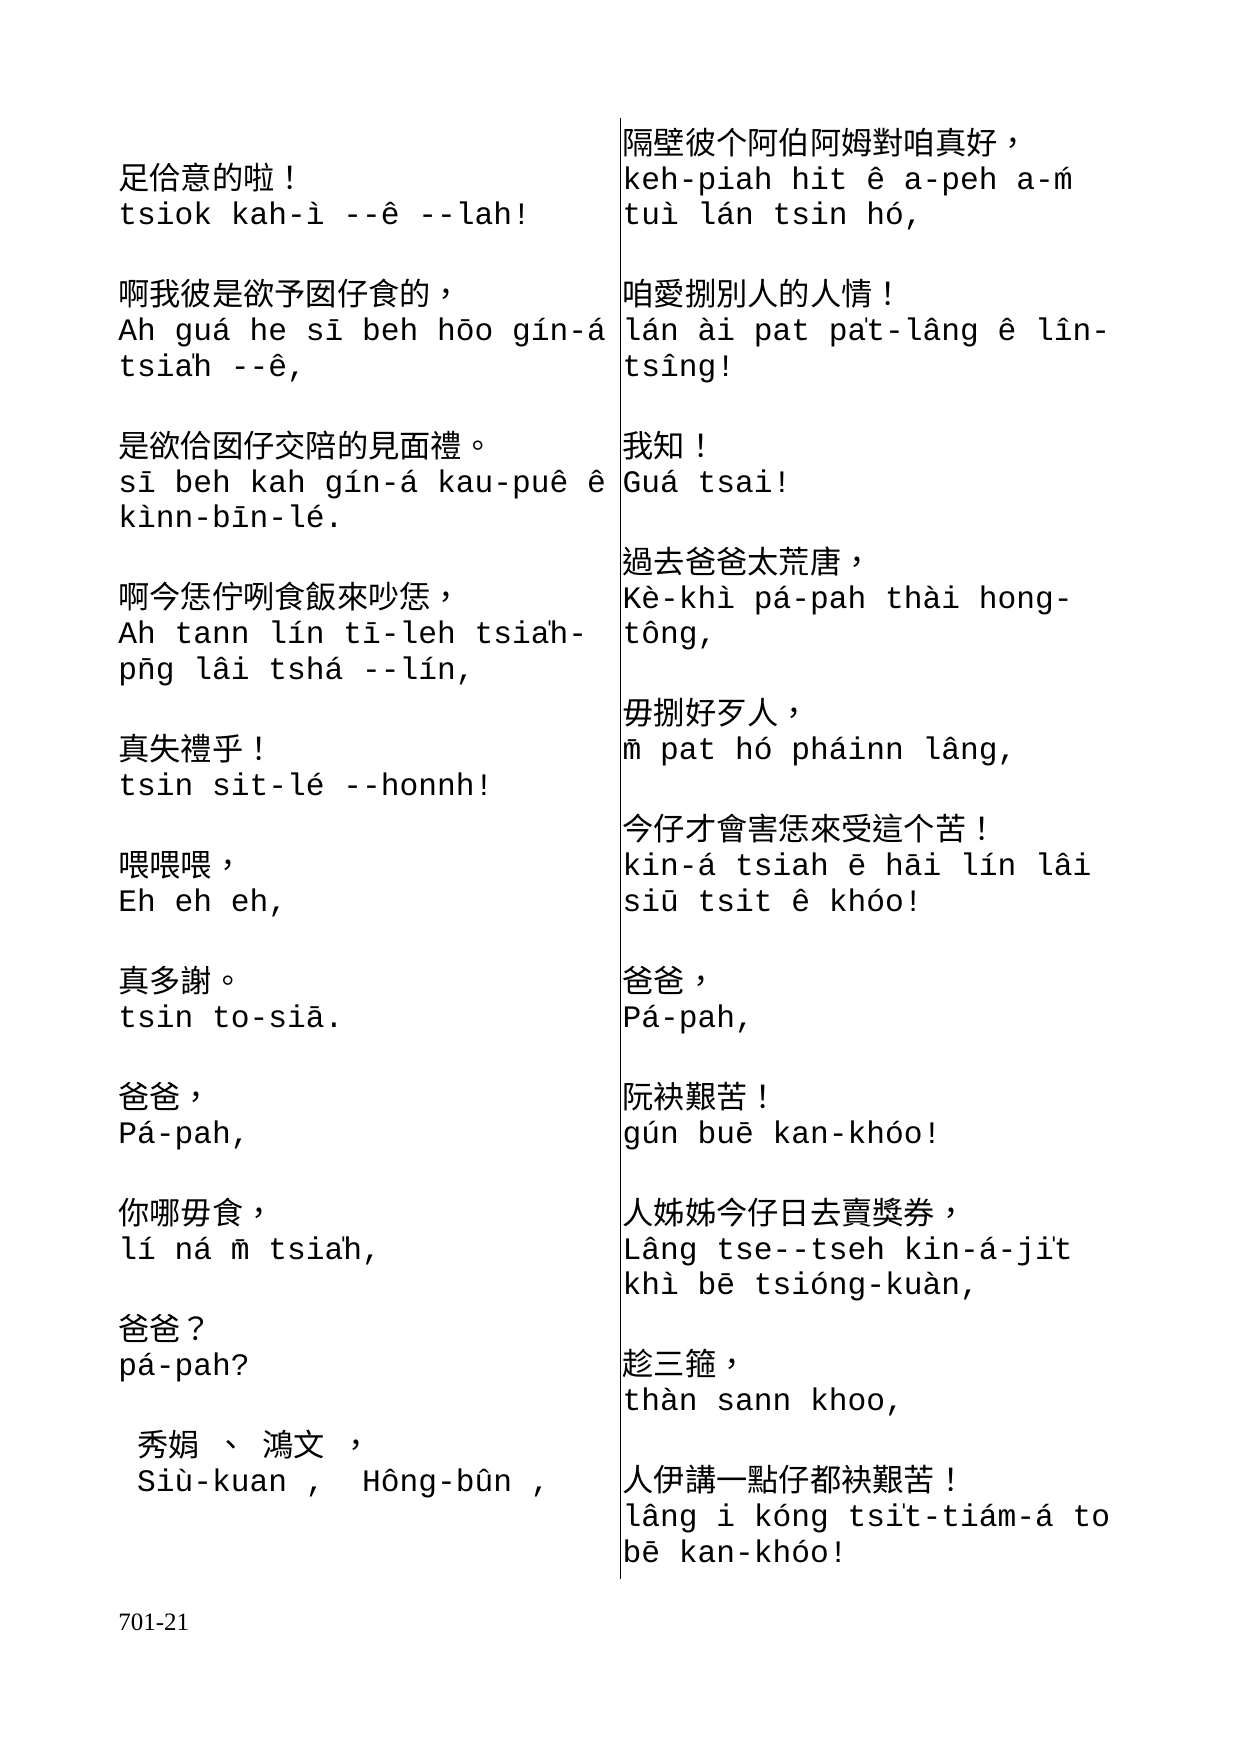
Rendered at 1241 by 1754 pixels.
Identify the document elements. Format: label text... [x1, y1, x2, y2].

text Lâng tse--tseh kin-á-ji̍t khì bē tsióng-kuàn, [622, 1233, 1122, 1304]
text m̄ pat hó pháinn lâng, [622, 734, 1122, 769]
text 人姊姊今仔日去賣獎券， [622, 1188, 1122, 1233]
text 人伊講一點仔都袂艱苦！ [622, 1456, 1122, 1501]
text 爸爸， [622, 956, 1122, 1001]
text 你哪毋食， [118, 1188, 618, 1233]
text 毋捌好歹人， [622, 688, 1122, 734]
text 爸爸， [118, 1072, 618, 1117]
text 咱愛捌別人的人情！ [622, 269, 1122, 315]
text 是欲佮囡仔交陪的見面禮。 [118, 421, 618, 466]
text gún buē kan-khóo! [622, 1117, 1122, 1153]
text 秀娟 、 鴻文 ， [118, 1420, 618, 1466]
text tsin to-siā. [118, 1001, 618, 1037]
text lí ná m̄ tsia̍h, [118, 1233, 618, 1269]
text Ah guá he sī beh hōo gín-á tsia̍h --ê, [118, 315, 618, 386]
text Kè-khì pá-pah thài hong-tông, [622, 582, 1122, 653]
text 趁三箍， [622, 1339, 1122, 1385]
text 我知！ [622, 421, 1122, 466]
text 爸爸？ [118, 1304, 618, 1349]
text 喂喂喂， [118, 840, 618, 885]
text thàn sann khoo, [622, 1385, 1122, 1420]
text 啊我彼是欲予囡仔食的， [118, 269, 618, 315]
text 過去爸爸太荒唐， [622, 537, 1122, 582]
text keh-piah hit ê a-peh a-ḿ tuì lán tsin hó, [622, 163, 1122, 234]
text tsiok kah-ì --ê --lah! [118, 199, 618, 234]
text 真多謝。 [118, 956, 618, 1001]
text 真失禮乎！ [118, 724, 618, 769]
text 隔壁彼个阿伯阿姆對咱真好， [622, 118, 1122, 163]
text 今仔才會害恁來受這个苦！ [622, 804, 1122, 850]
text tsin sit-lé --honnh! [118, 769, 618, 804]
text Pá-pah, [622, 1001, 1122, 1037]
text Ah tann lín tī-leh tsia̍h-pn̄g lâi tshá --lín, [118, 618, 618, 688]
text Pá-pah, [118, 1117, 618, 1153]
text sī beh kah gín-á kau-puê ê kìnn-bīn-lé. [118, 466, 618, 537]
text 阮袂艱苦！ [622, 1072, 1122, 1117]
text pá-pah? [118, 1349, 618, 1385]
text kin-á tsiah ē hāi lín lâi siū tsit ê khóo! [622, 850, 1122, 921]
text 啊今恁佇咧食飯來吵恁， [118, 572, 618, 618]
text lán ài pat pa̍t-lâng ê lîn-tsîng! [622, 315, 1122, 386]
text Eh eh eh, [118, 885, 618, 921]
text 足佮意的啦！ [118, 153, 618, 199]
text Guá tsai! [622, 466, 1122, 502]
text lâng i kóng tsi̍t-tiám-á to bē kan-khóo! [622, 1501, 1122, 1572]
text Siù-kuan , Hông-bûn , [118, 1466, 618, 1501]
